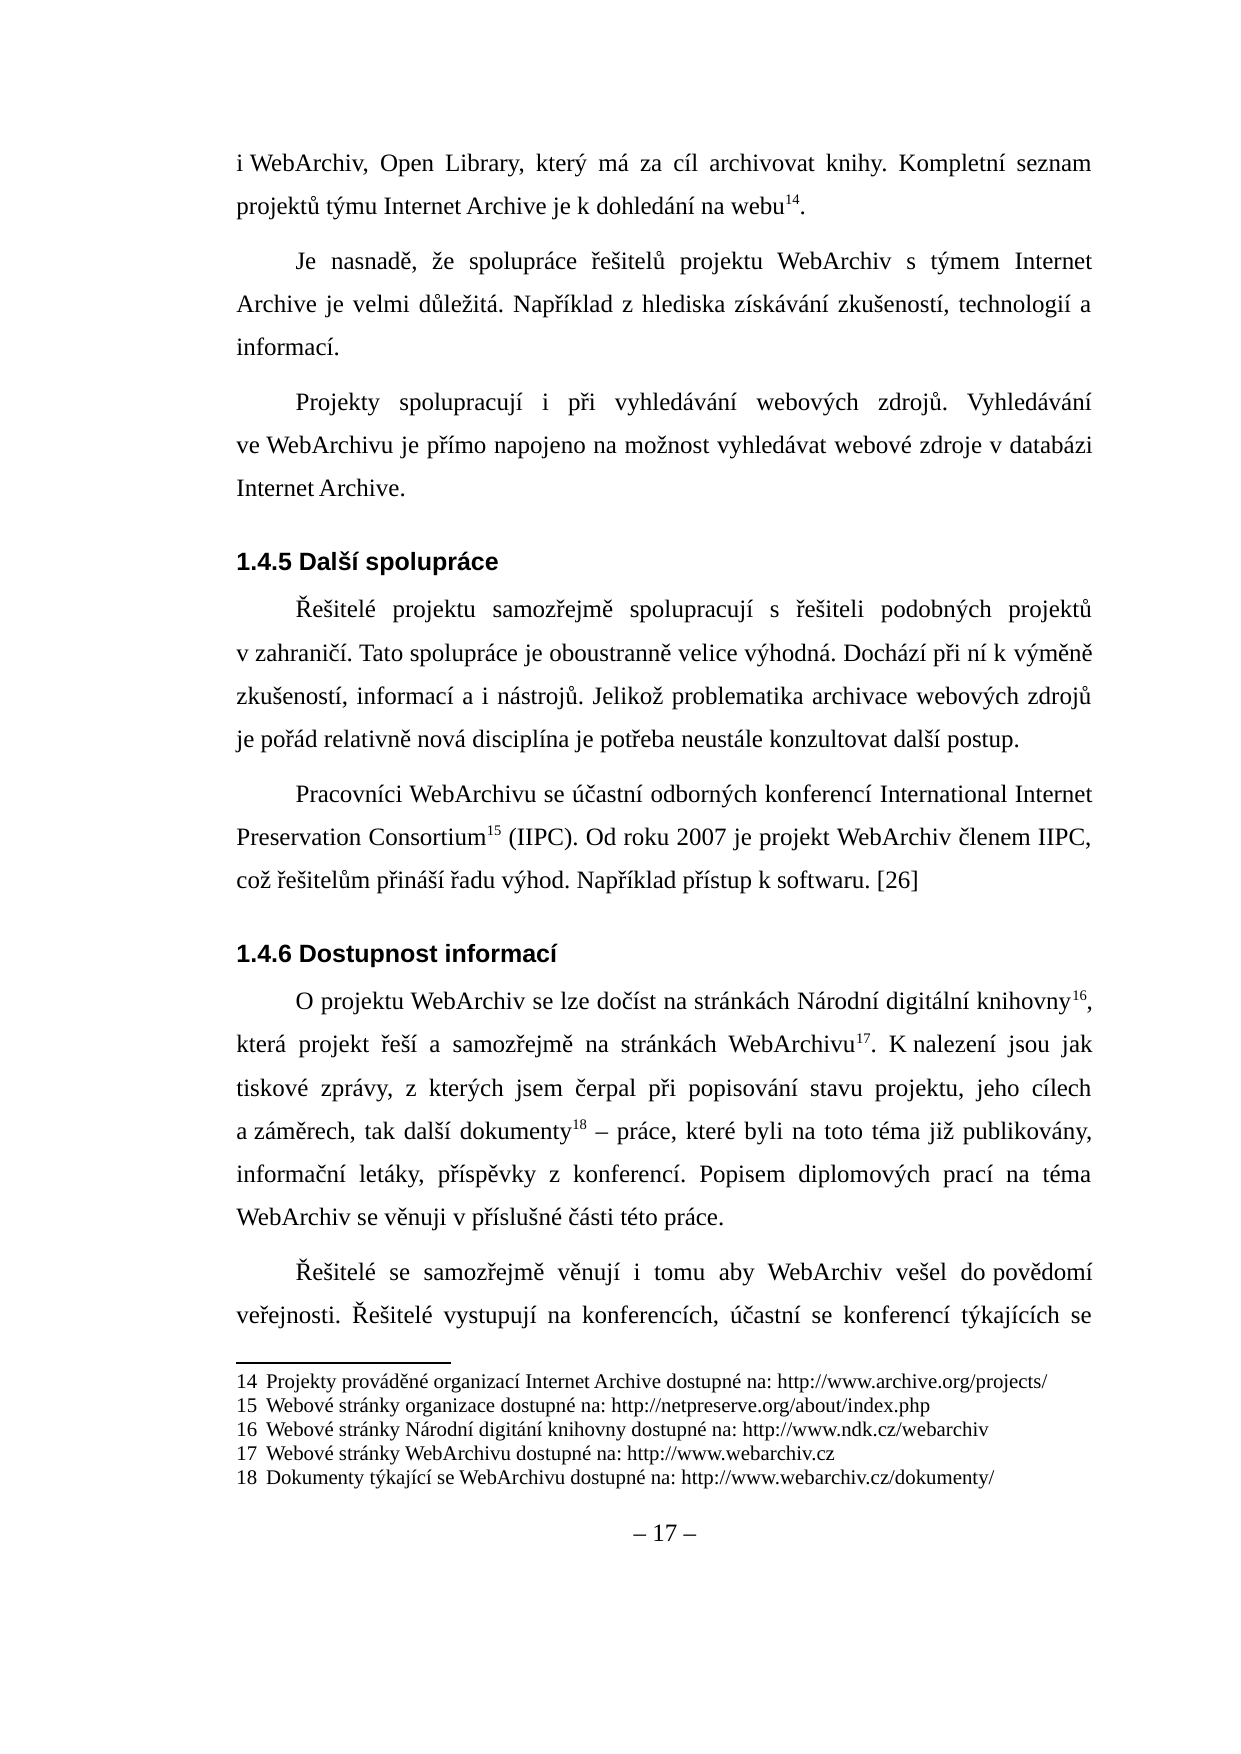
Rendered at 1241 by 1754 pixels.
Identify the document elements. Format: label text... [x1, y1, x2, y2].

text O projektu WebArchiv se lze dočíst na stránkách Národní digitální knihovny, která projekt řeší a samozřejmě na stránkách WebArchivu. K nalezení jsou jak tiskové zprávy, z kterých jsem čerpal při popisování stavu projektu, jeho cílech a záměrech, tak další dokumenty – práce, které byli na toto téma již publikovány, informační letáky, příspěvky z konferencí. Popisem diplomových prací na téma WebArchiv se věnuji v příslušné části této práce. [236, 986, 1093, 1231]
text Projekty spolupracují i při vyhledávání webových zdrojů. Vyhledávání ve WebArchivu je přímo napojeno na možnost vyhledávat webové zdroje v databázi Internet Archive. [236, 387, 1093, 502]
subtitle 1.4.5 Další spolupráce [236, 547, 1093, 576]
text Webové stránky Národní digitání knihovny dostupné na: http://www.ndk.cz/webarchiv [236, 1417, 1093, 1441]
text Řešitelé projektu samozřejmě spolupracují s řešiteli podobných projektů v zahraničí. Tato spolupráce je oboustranně velice výhodná. Dochází při ní k výměně zkušeností, informací a i nástrojů. Jelikož problematika archivace webových zdrojů je pořád relativně nová disciplína je potřeba neustále konzultovat další postup. [236, 594, 1093, 753]
text Webové stránky WebArchivu dostupné na: http://www.webarchiv.cz [236, 1441, 1093, 1465]
text i WebArchiv, Open Library, který má za cíl archivovat knihy. Kompletní seznam projektů týmu Internet Archive je k dohledání na webu. [236, 148, 1093, 219]
subtitle 1.4.6 Dostupnost informací [236, 939, 1093, 968]
text Dokumenty týkající se WebArchivu dostupné na: http://www.webarchiv.cz/dokumenty/ [236, 1465, 1093, 1489]
text Pracovníci WebArchivu se účastní odborných konferencí International Internet Preservation Consortium (IIPC). Od roku 2007 je projekt WebArchiv členem IIPC, což řešitelům přináší řadu výhod. Například přístup k softwaru. [26] [236, 779, 1093, 894]
text Webové stránky organizace dostupné na: http://netpreserve.org/about/index.php [236, 1393, 1093, 1417]
text Je nasnadě, že spolupráce řešitelů projektu WebArchiv s týmem Internet Archive je velmi důležitá. Například z hlediska získávání zkušeností, technologií a informací. [236, 246, 1093, 361]
text Projekty prováděné organizací Internet Archive dostupné na: http://www.archive.org/projects/ [236, 1369, 1093, 1393]
text Řešitelé se samozřejmě věnují i tomu aby WebArchiv vešel do povědomí veřejnosti. Řešitelé vystupují na konferencích, účastní se konferencí týkajících se [236, 1257, 1093, 1329]
